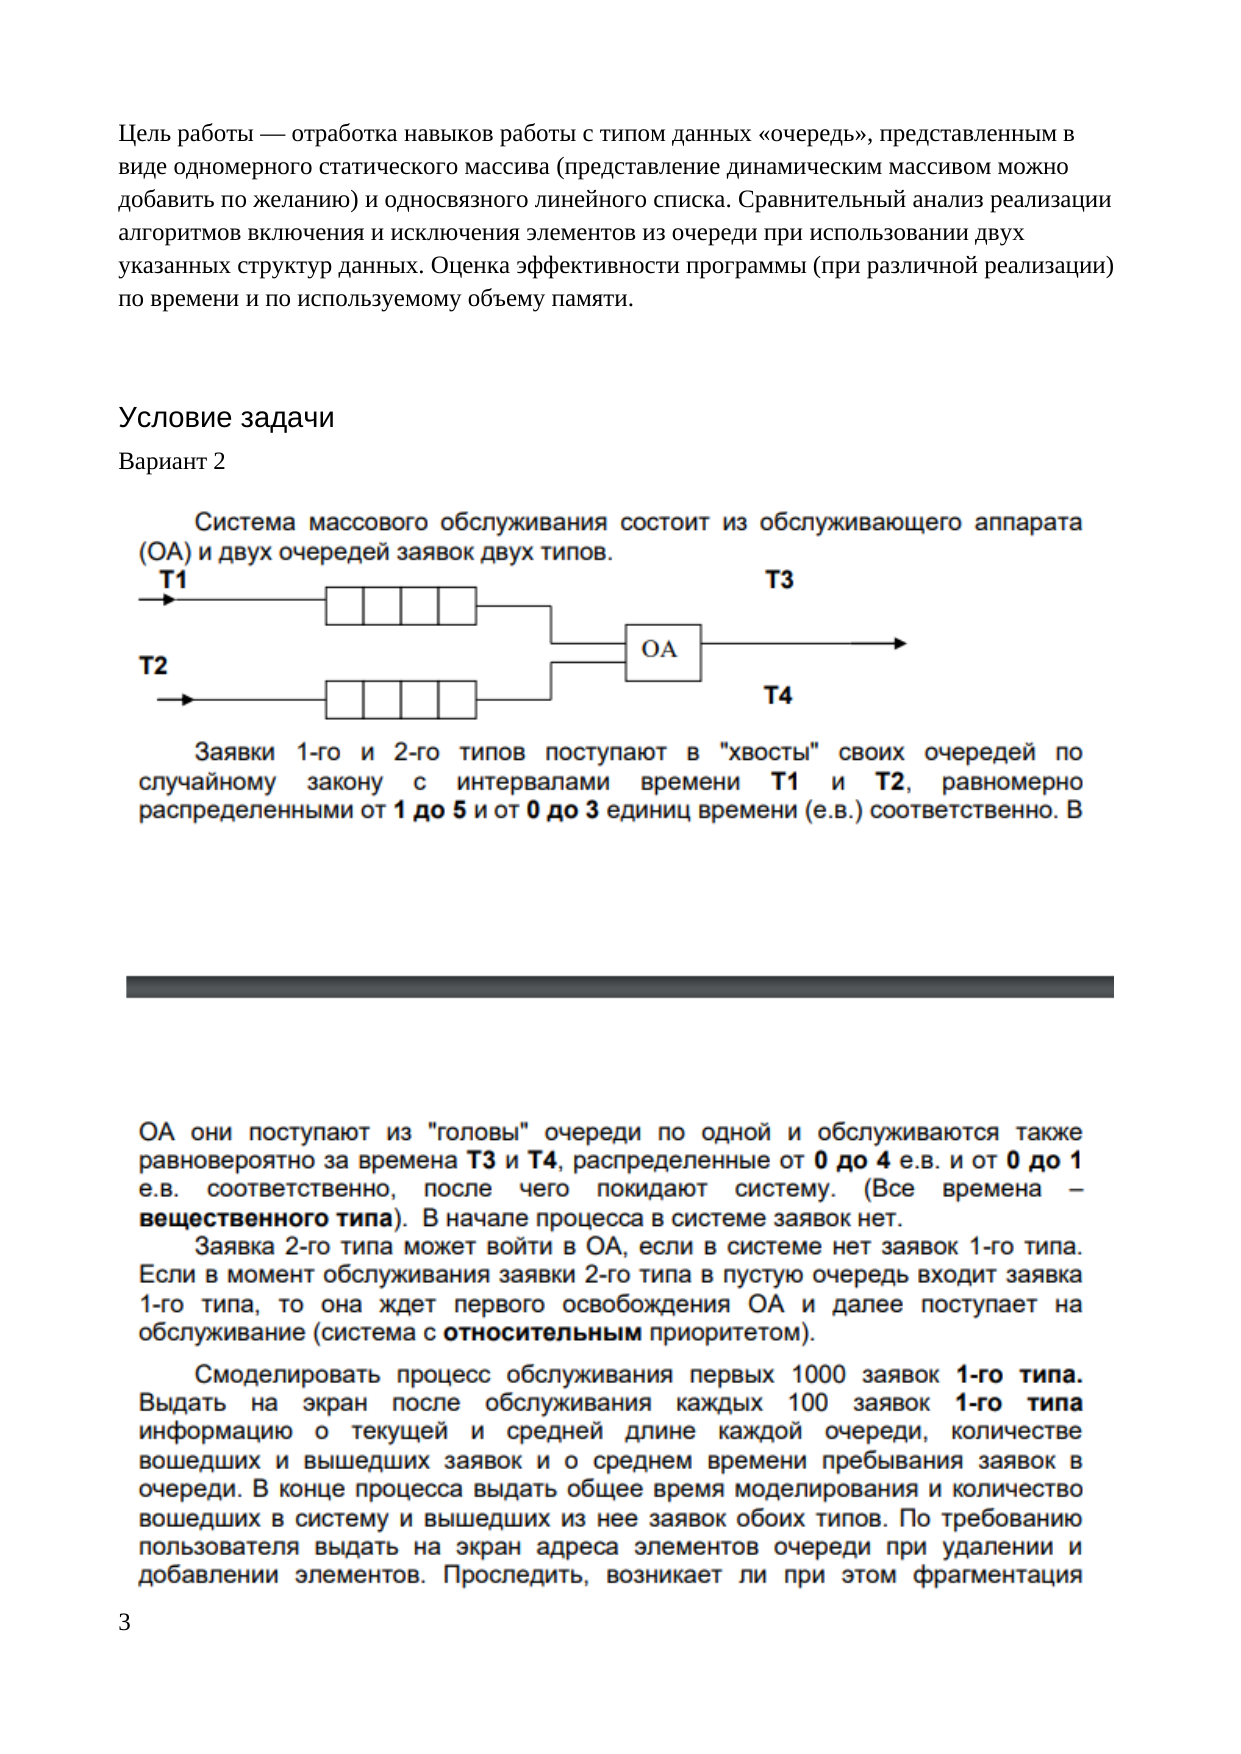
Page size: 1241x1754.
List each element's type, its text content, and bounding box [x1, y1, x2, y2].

text Вариант 2 [118, 446, 1122, 474]
text Цель работы — отработка навыков работы с типом данных «очередь», представленным в виде одномерного статического массива (представление динамическим массивом можно добавить по желанию) и односвязного линейного списка. Сравнительный анализ реализации алгоритмов включения и исключения элементов из очереди при использовании двух указанных структур данных. Оценка эффективности программы (при различной реализации) по времени и по используемому объему памяти. [118, 118, 1122, 312]
picture [126, 493, 1114, 1591]
subtitle Условие задачи [118, 400, 1122, 433]
